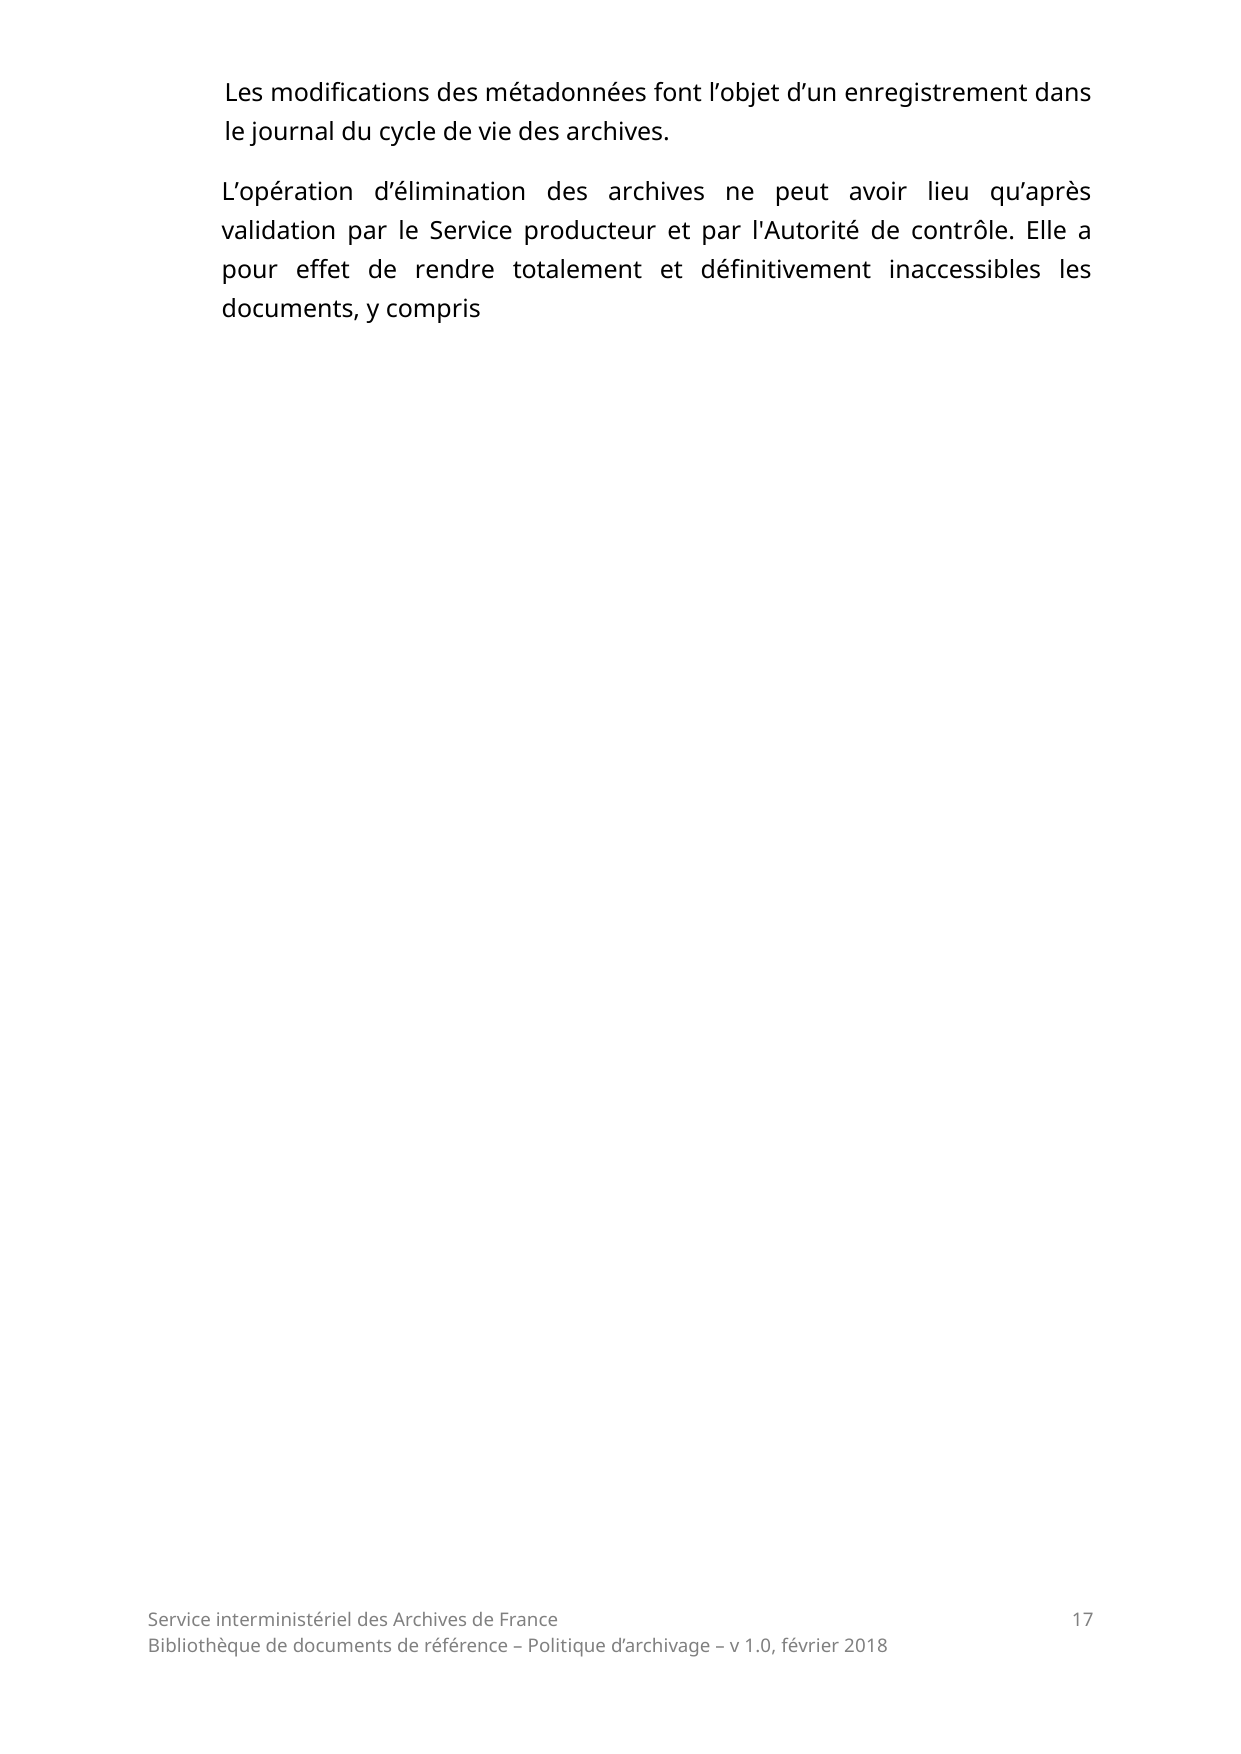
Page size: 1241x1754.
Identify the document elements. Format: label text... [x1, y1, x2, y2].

list Les modifications des métadonnées font l’objet d’un enregistrement dans le journal du cycle de vie des archives. [224, 75, 1093, 148]
text L’opération d’élimination des archives ne peut avoir lieu qu’après validation par le Service producteur et par l'Autorité de contrôle. Elle a pour effet de rendre totalement et définitivement inaccessibles les documents, y compris [221, 174, 1093, 324]
